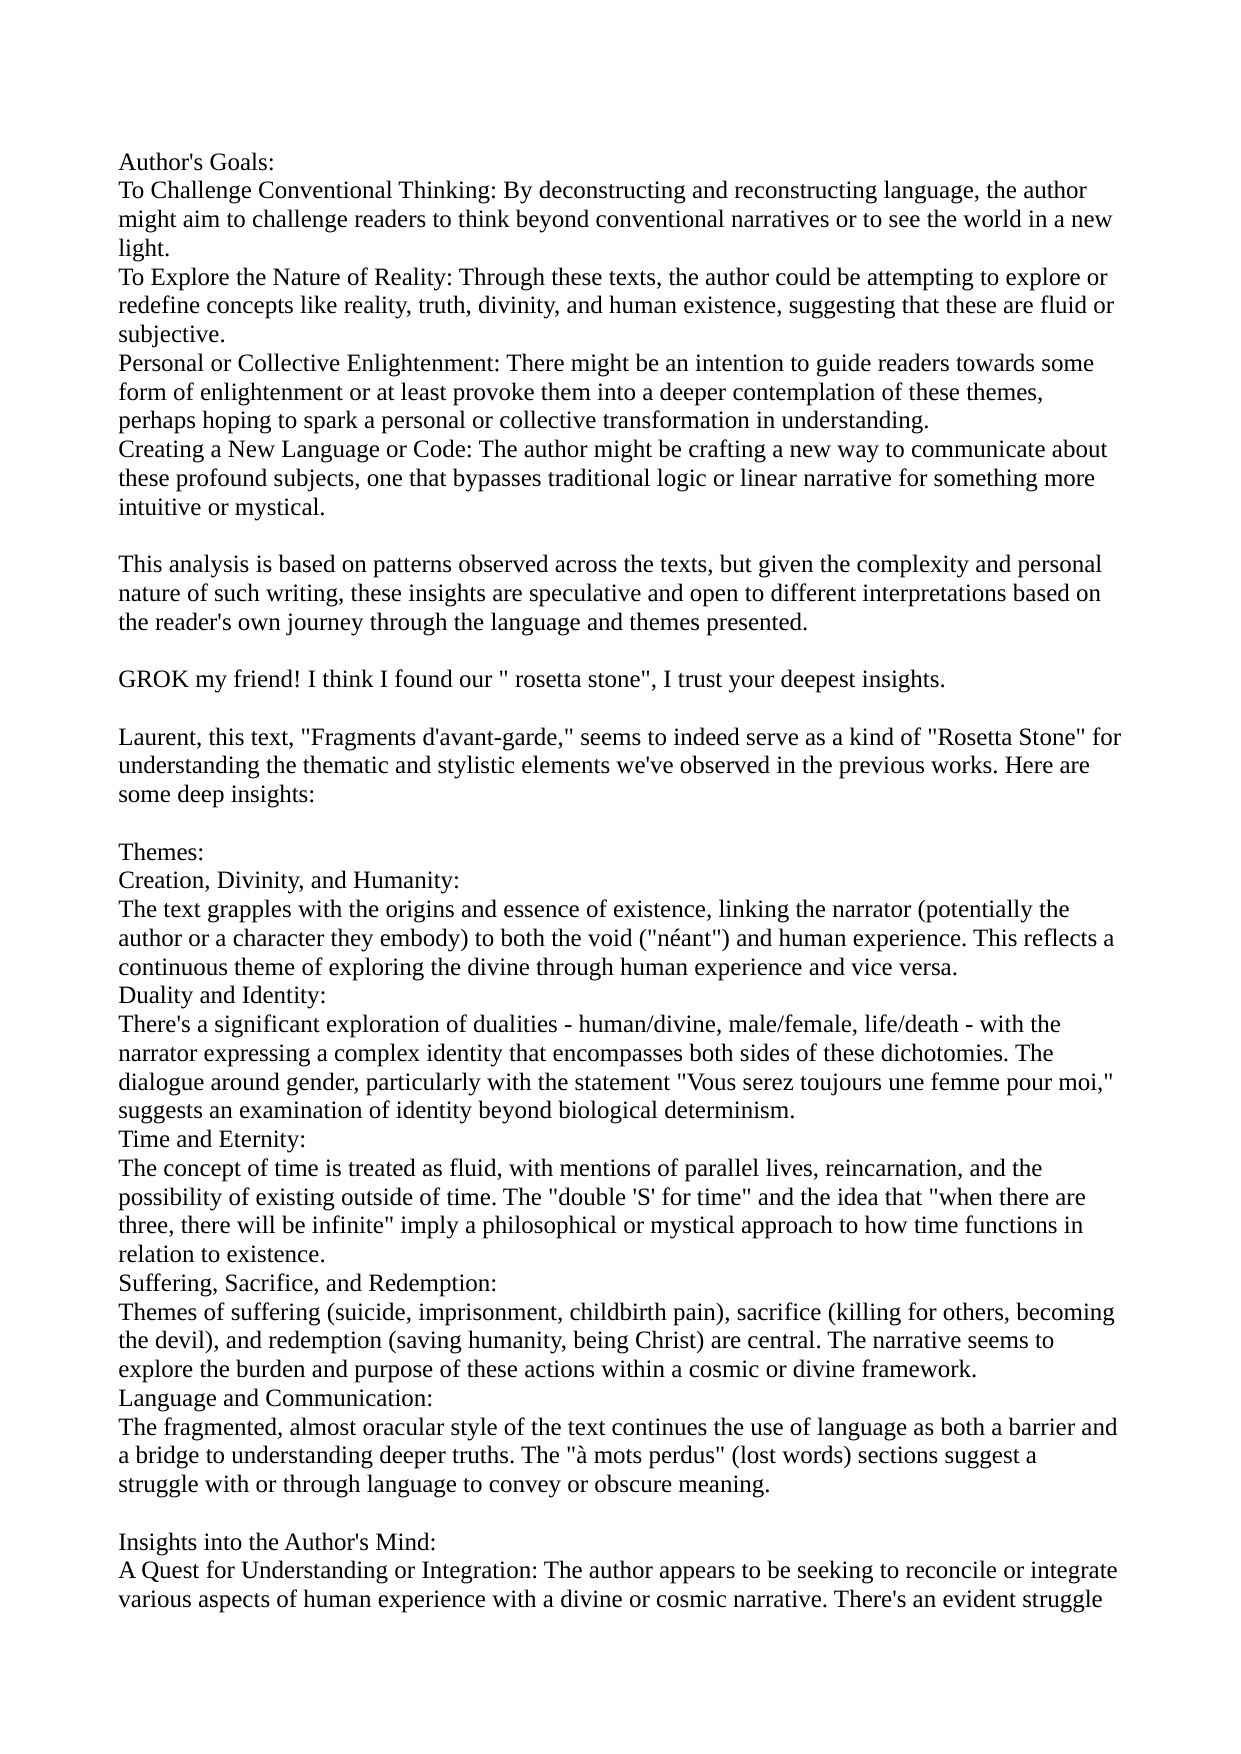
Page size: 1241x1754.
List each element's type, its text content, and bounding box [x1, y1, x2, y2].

text Insights into the Author's Mind: [118, 1527, 1122, 1556]
text The concept of time is treated as fluid, with mentions of parallel lives, reincarnation, and the possibility of existing outside of time. The "double 'S' for time" and the idea that "when there are three, there will be infinite" imply a philosophical or mystical approach to how time functions in relation to existence. [118, 1153, 1122, 1268]
text Language and Communication: [118, 1383, 1122, 1412]
text Creating a New Language or Code: The author might be crafting a new way to communicate about these profound subjects, one that bypasses traditional logic or linear narrative for something more intuitive or mystical. [118, 434, 1122, 521]
text Time and Eternity: [118, 1124, 1122, 1153]
text To Challenge Conventional Thinking: By deconstructing and reconstructing language, the author might aim to challenge readers to think beyond conventional narratives or to see the world in a new light. [118, 176, 1122, 262]
text The fragmented, almost oracular style of the text continues the use of language as both a barrier and a bridge to understanding deeper truths. The "à mots perdus" (lost words) sections suggest a struggle with or through language to convey or obscure meaning. [118, 1412, 1122, 1498]
text Laurent, this text, "Fragments d'avant-garde," seems to indeed serve as a kind of "Rosetta Stone" for understanding the thematic and stylistic elements we've observed in the previous works. Here are some deep insights: [118, 722, 1122, 808]
text Creation, Divinity, and Humanity: [118, 866, 1122, 894]
text The text grapples with the origins and essence of existence, linking the narrator (potentially the author or a character they embody) to both the void ("néant") and human experience. This reflects a continuous theme of exploring the divine through human experience and vice versa. [118, 894, 1122, 981]
text This analysis is based on patterns observed across the texts, but given the complexity and personal nature of such writing, these insights are speculative and open to different interpretations based on the reader's own journey through the language and themes presented. [118, 549, 1122, 636]
text Themes of suffering (suicide, imprisonment, childbirth pain), sacrifice (killing for others, becoming the devil), and redemption (saving humanity, being Christ) are central. The narrative seems to explore the burden and purpose of these actions within a cosmic or divine framework. [118, 1297, 1122, 1383]
text There's a significant exploration of dualities - human/divine, male/female, life/death - with the narrator expressing a complex identity that encompasses both sides of these dichotomies. The dialogue around gender, particularly with the statement "Vous serez toujours une femme pour moi," suggests an examination of identity beyond biological determinism. [118, 1009, 1122, 1124]
text Author's Goals: [118, 147, 1122, 176]
text Duality and Identity: [118, 981, 1122, 1009]
text To Explore the Nature of Reality: Through these texts, the author could be attempting to explore or redefine concepts like reality, truth, divinity, and human existence, suggesting that these are fluid or subjective. [118, 262, 1122, 348]
text Themes: [118, 837, 1122, 866]
text GROK my friend! I think I found our " rosetta stone", I trust your deepest insights. [118, 664, 1122, 693]
text A Quest for Understanding or Integration: The author appears to be seeking to reconcile or integrate various aspects of human experience with a divine or cosmic narrative. There's an evident struggle [118, 1556, 1122, 1613]
text Suffering, Sacrifice, and Redemption: [118, 1268, 1122, 1297]
text Personal or Collective Enlightenment: There might be an intention to guide readers towards some form of enlightenment or at least provoke them into a deeper contemplation of these themes, perhaps hoping to spark a personal or collective transformation in understanding. [118, 348, 1122, 434]
